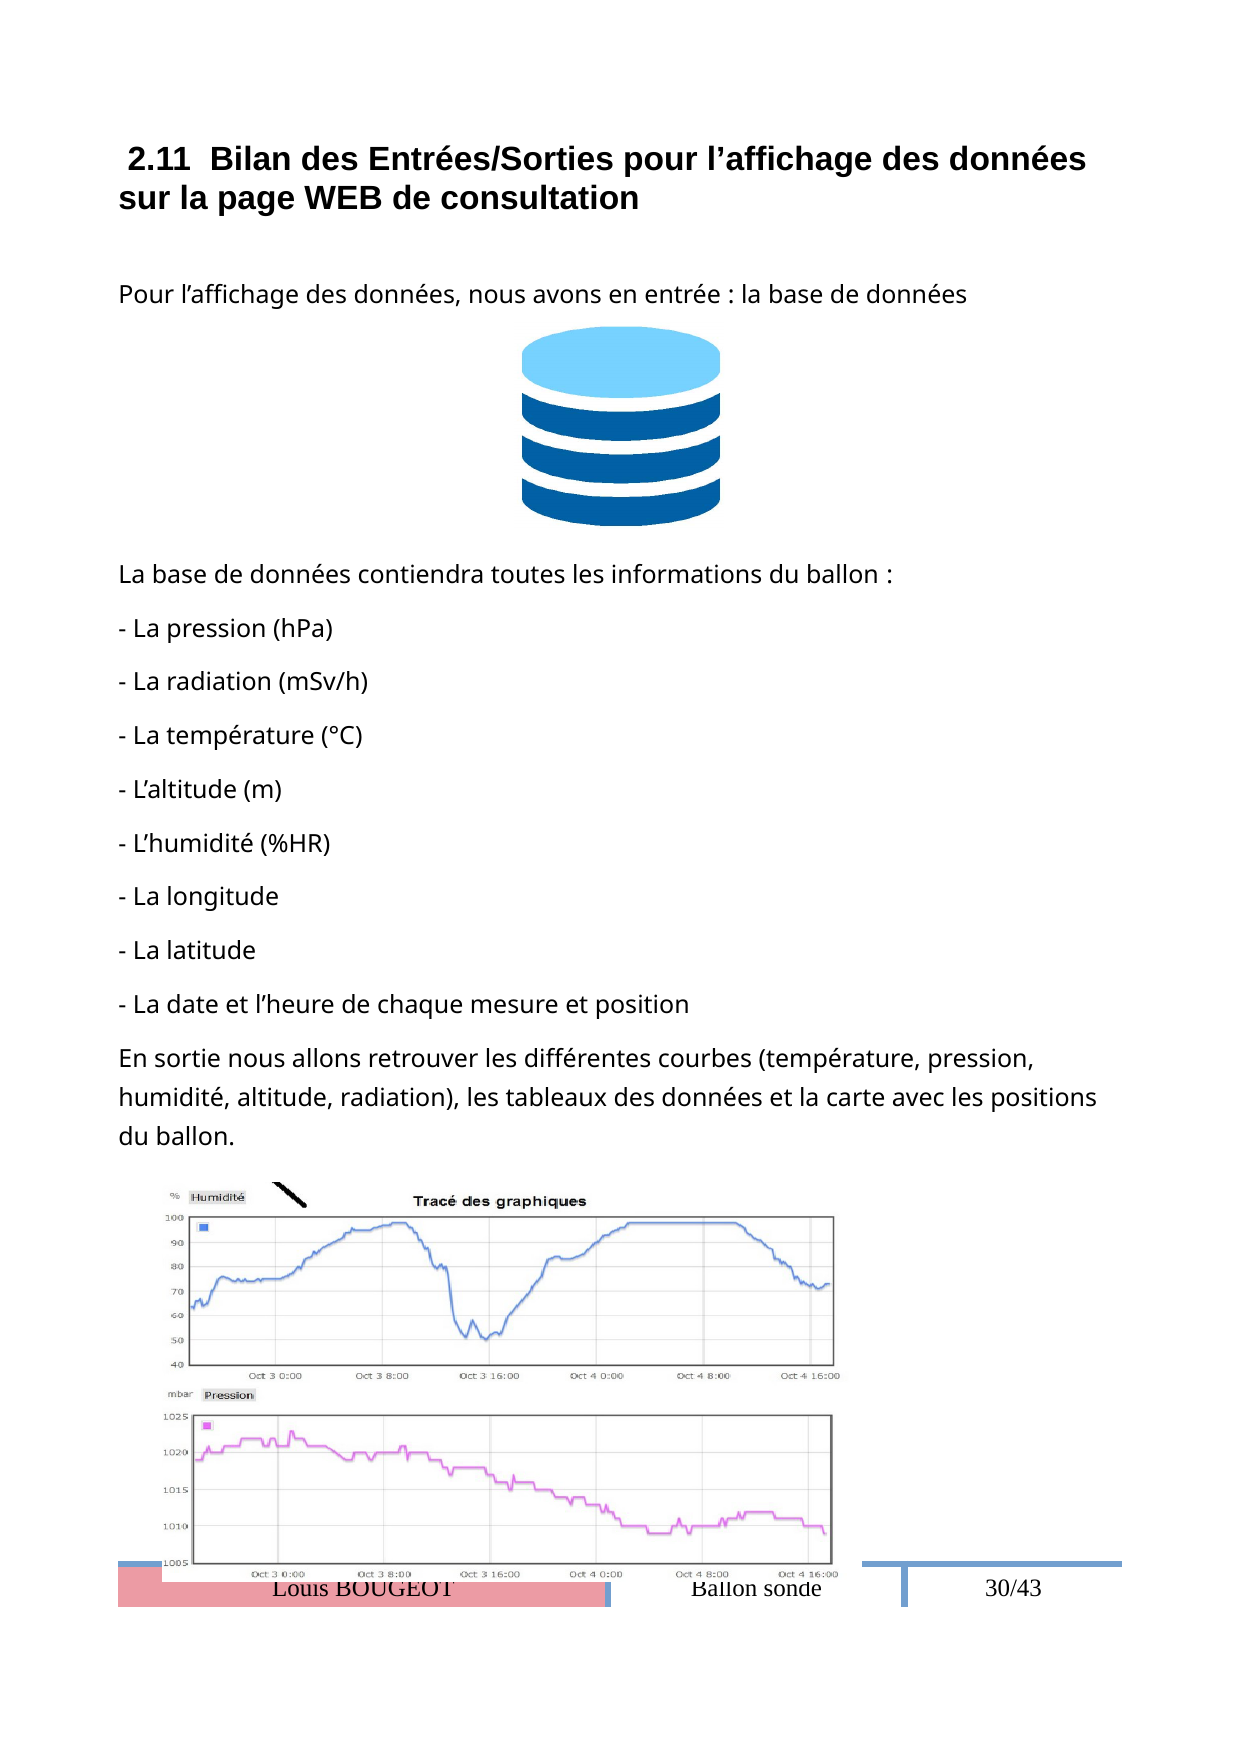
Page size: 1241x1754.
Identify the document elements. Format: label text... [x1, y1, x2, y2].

text En sortie nous allons retrouver les différentes courbes (température, pression, humidité, altitude, radiation), les tableaux des données et la carte avec les positions du ballon. [118, 1040, 1122, 1153]
text - L’altitude (m) [118, 772, 1122, 806]
text - La radiation (mSv/h) [118, 664, 1122, 698]
text La base de données contiendra toutes les informations du ballon : [118, 557, 1122, 591]
text - L’humidité (%HR) [118, 825, 1122, 859]
picture [665, 322, 725, 529]
text Pour l’affichage des données, nous avons en entrée : la base de données [118, 276, 1122, 310]
text - La température (°C) [118, 718, 1122, 752]
text - La date et l’heure de chaque mesure et position [118, 987, 1122, 1021]
text - La latitude [118, 933, 1122, 967]
text - La longitude [118, 879, 1122, 913]
picture [162, 1182, 862, 1582]
text - La pression (hPa) [118, 610, 1122, 644]
subtitle Bilan des Entrées/Sorties pour l’affichage des données sur la page WEB de consultation [118, 139, 1122, 216]
